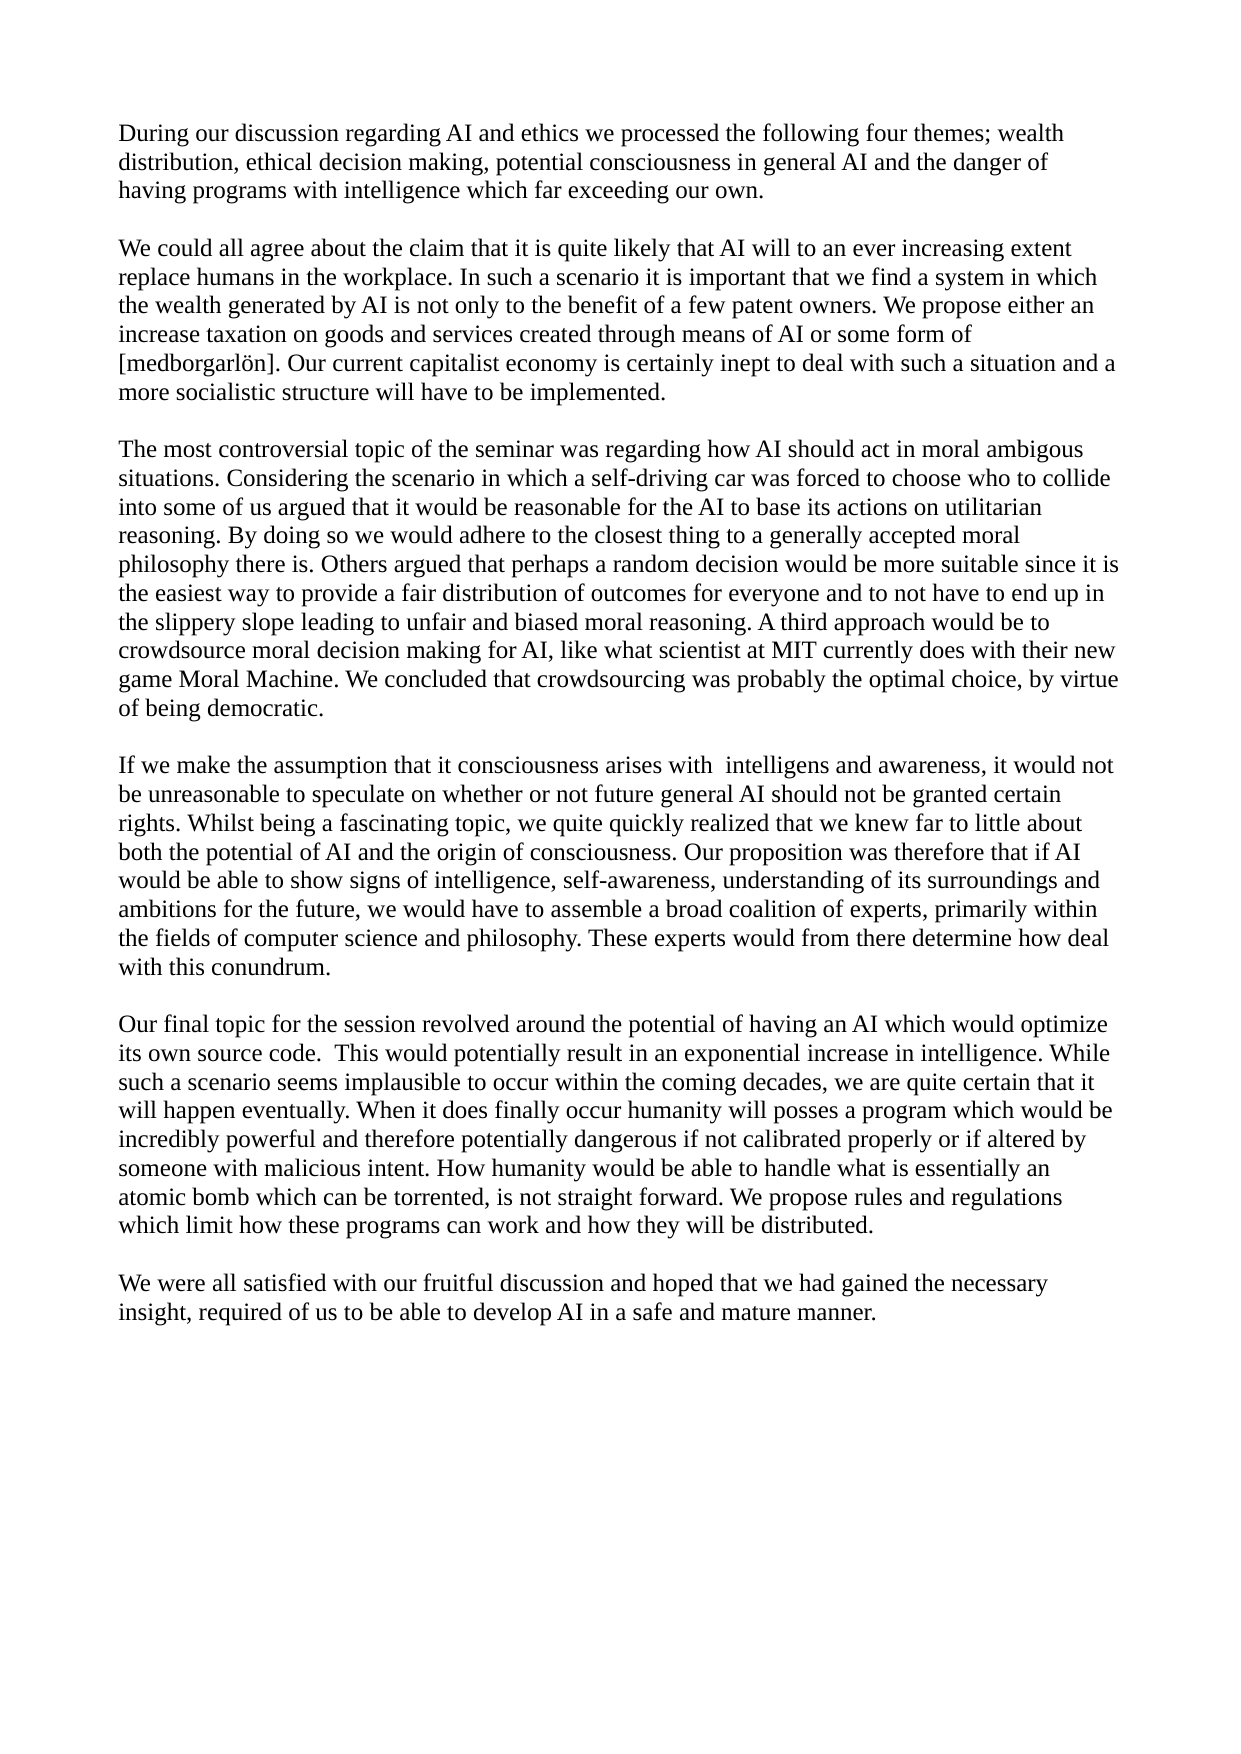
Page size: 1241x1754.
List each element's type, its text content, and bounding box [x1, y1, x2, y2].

text Our final topic for the session revolved around the potential of having an AI which would optimize its own source code. This would potentially result in an exponential increase in intelligence. While such a scenario seems implausible to occur within the coming decades, we are quite certain that it will happen eventually. When it does finally occur humanity will posses a program which would be incredibly powerful and therefore potentially dangerous if not calibrated properly or if altered by someone with malicious intent. How humanity would be able to handle what is essentially an atomic bomb which can be torrented, is not straight forward. We propose rules and regulations which limit how these programs can work and how they will be distributed. [118, 1009, 1122, 1239]
text We could all agree about the claim that it is quite likely that AI will to an ever increasing extent replace humans in the workplace. In such a scenario it is important that we find a system in which the wealth generated by AI is not only to the benefit of a few patent owners. We propose either an increase taxation on goods and services created through means of AI or some form of [medborgarlön]. Our current capitalist economy is certainly inept to deal with such a situation and a more socialistic structure will have to be implemented. [118, 233, 1122, 406]
text The most controversial topic of the seminar was regarding how AI should act in moral ambigous situations. Considering the scenario in which a self-driving car was forced to choose who to collide into some of us argued that it would be reasonable for the AI to base its actions on utilitarian reasoning. By doing so we would adhere to the closest thing to a generally accepted moral philosophy there is. Others argued that perhaps a random decision would be more suitable since it is the easiest way to provide a fair distribution of outcomes for everyone and to not have to end up in the slippery slope leading to unfair and biased moral reasoning. A third approach would be to crowdsource moral decision making for AI, like what scientist at MIT currently does with their new game Moral Machine. We concluded that crowdsourcing was probably the optimal choice, by virtue of being democratic. [118, 434, 1122, 722]
text If we make the assumption that it consciousness arises with intelligens and awareness, it would not be unreasonable to speculate on whether or not future general AI should not be granted certain rights. Whilst being a fascinating topic, we quite quickly realized that we knew far to little about both the potential of AI and the origin of consciousness. Our proposition was therefore that if AI would be able to show signs of intelligence, self-awareness, understanding of its surroundings and ambitions for the future, we would have to assemble a broad coalition of experts, primarily within the fields of computer science and philosophy. These experts would from there determine how deal with this conundrum. [118, 751, 1122, 981]
text We were all satisfied with our fruitful discussion and hoped that we had gained the necessary insight, required of us to be able to develop AI in a safe and mature manner. [118, 1268, 1122, 1326]
text During our discussion regarding AI and ethics we processed the following four themes; wealth distribution, ethical decision making, potential consciousness in general AI and the danger of having programs with intelligence which far exceeding our own. [118, 118, 1122, 204]
